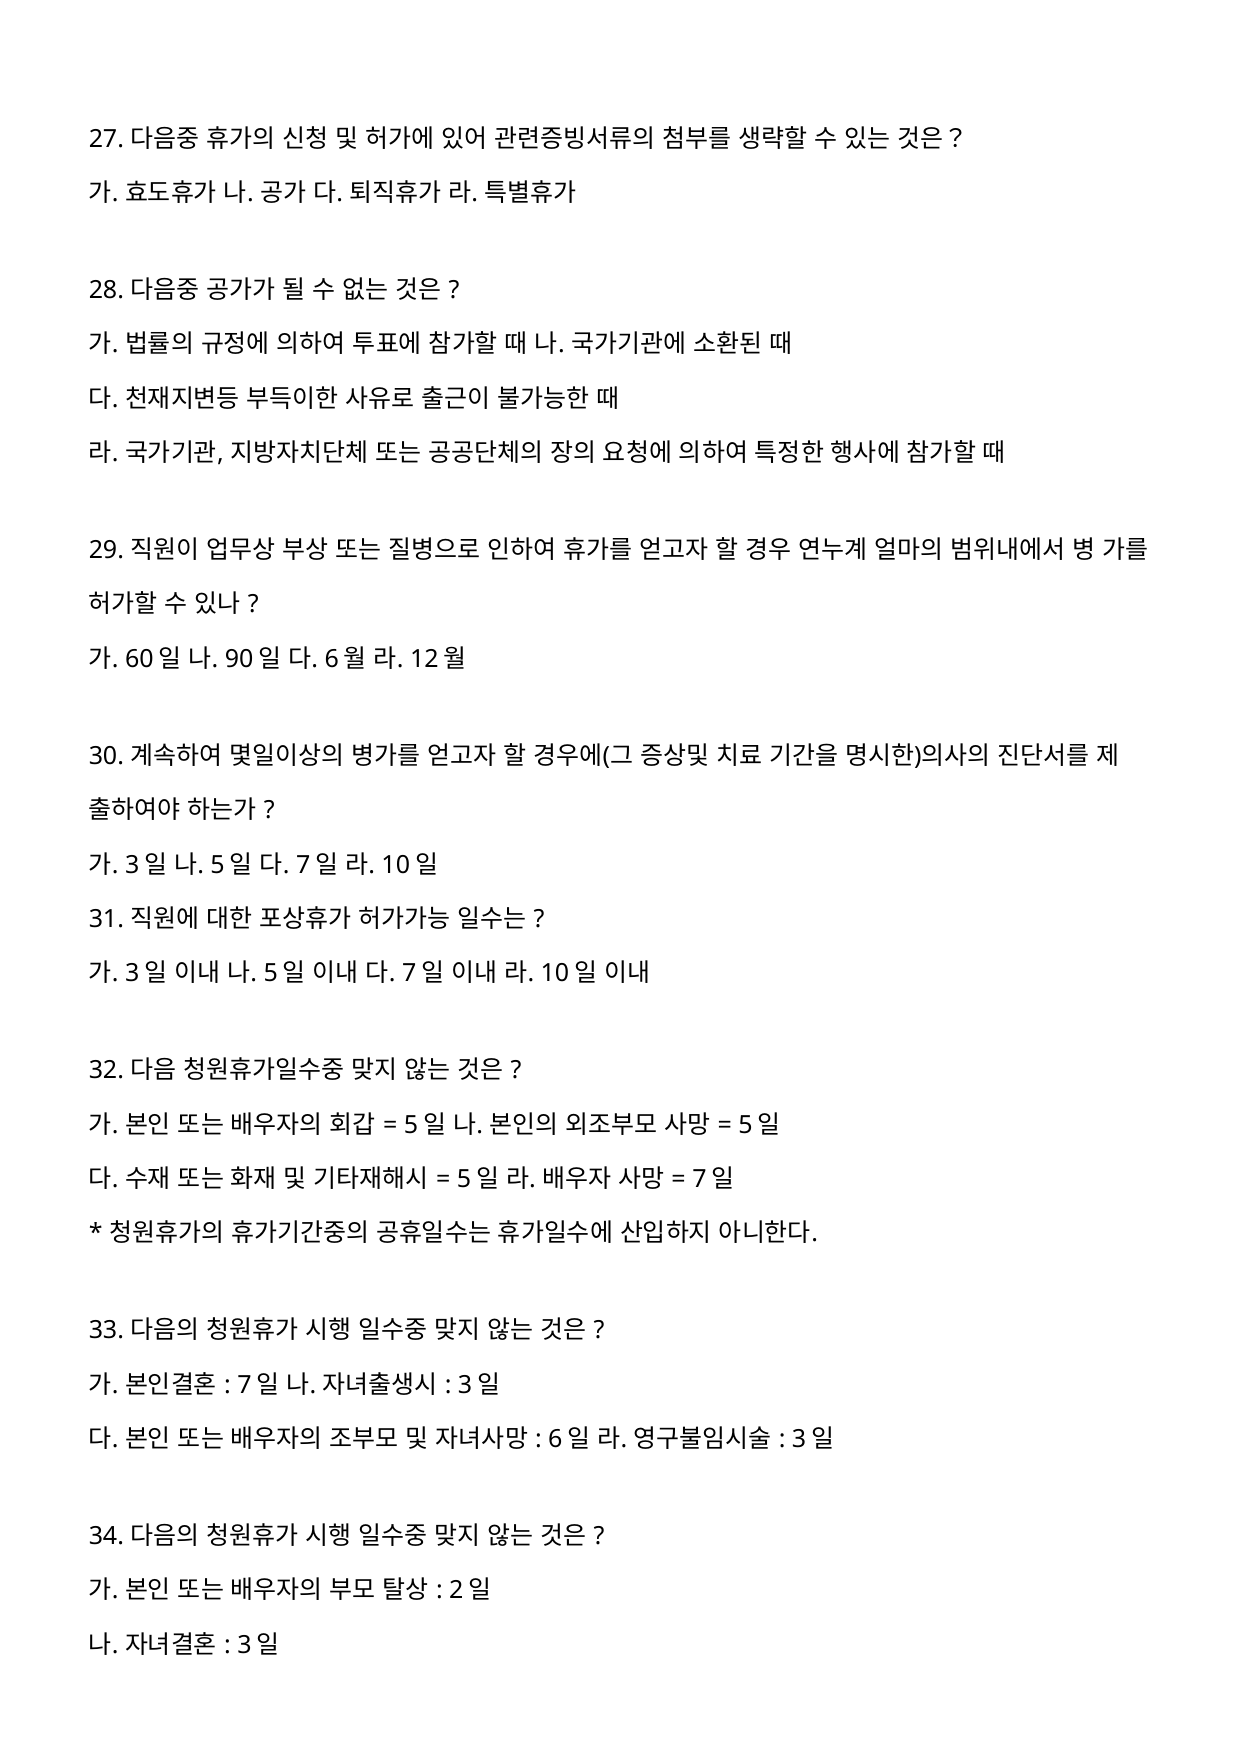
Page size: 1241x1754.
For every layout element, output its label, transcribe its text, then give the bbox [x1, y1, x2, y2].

text 다. 천재지변등 부득이한 사유로 출근이 불가능한 때 [88, 378, 1152, 414]
text 가. 3일 이내 나. 5일 이내 다. 7일 이내 라. 10일 이내 [88, 953, 1152, 989]
text 가. 본인결혼 : 7일 나. 자녀출생시 : 3일 [88, 1364, 1152, 1401]
text 다. 수재 또는 화재 및 기타재해시 = 5일 라. 배우자 사망 = 7일 [88, 1158, 1152, 1195]
text 29. 직원이 업무상 부상 또는 질병으로 인하여 휴가를 얻고자 할 경우 연누계 얼마의 범위내에서 병 가를 허가할 수 있나 ? [88, 529, 1152, 620]
text 31. 직원에 대한 포상휴가 허가가능 일수는 ? [88, 898, 1152, 935]
text 30. 계속하여 몇일이상의 병가를 얻고자 할 경우에(그 증상및 치료 기간을 명시한)의사의 진단서를 제 출하여야 하는가 ? [88, 735, 1152, 826]
text 가. 효도휴가 나. 공가 다. 퇴직휴가 라. 특별휴가 [88, 172, 1152, 209]
text 33. 다음의 청원휴가 시행 일수중 맞지 않는 것은 ? [88, 1310, 1152, 1346]
text 가. 60일 나. 90일 다. 6월 라. 12월 [88, 638, 1152, 674]
text 27. 다음중 휴가의 신청 및 허가에 있어 관련증빙서류의 첨부를 생략할 수 있는 것은？ [88, 118, 1152, 154]
text 28. 다음중 공가가 될 수 없는 것은 ? [88, 269, 1152, 306]
text 가. 법률의 규정에 의하여 투표에 참가할 때 나. 국가기관에 소환된 때 [88, 324, 1152, 360]
text 가. 본인 또는 배우자의 부모 탈상 : 2일 [88, 1570, 1152, 1606]
text 34. 다음의 청원휴가 시행 일수중 맞지 않는 것은 ? [88, 1516, 1152, 1552]
text 나. 자녀결혼 : 3일 [88, 1624, 1152, 1661]
text 가. 3일 나. 5일 다. 7일 라. 10일 [88, 844, 1152, 880]
text 라. 국가기관, 지방자치단체 또는 공공단체의 장의 요청에 의하여 특정한 행사에 참가할 때 [88, 433, 1152, 469]
text 가. 본인 또는 배우자의 회갑 = 5일 나. 본인의 외조부모 사망 = 5일 [88, 1104, 1152, 1140]
text 다. 본인 또는 배우자의 조부모 및 자녀사망 : 6일 라. 영구불임시술 : 3일 [88, 1419, 1152, 1455]
text 32. 다음 청원휴가일수중 맞지 않는 것은 ? [88, 1050, 1152, 1086]
text * 청원휴가의 휴가기간중의 공휴일수는 휴가일수에 산입하지 아니한다. [88, 1213, 1152, 1249]
